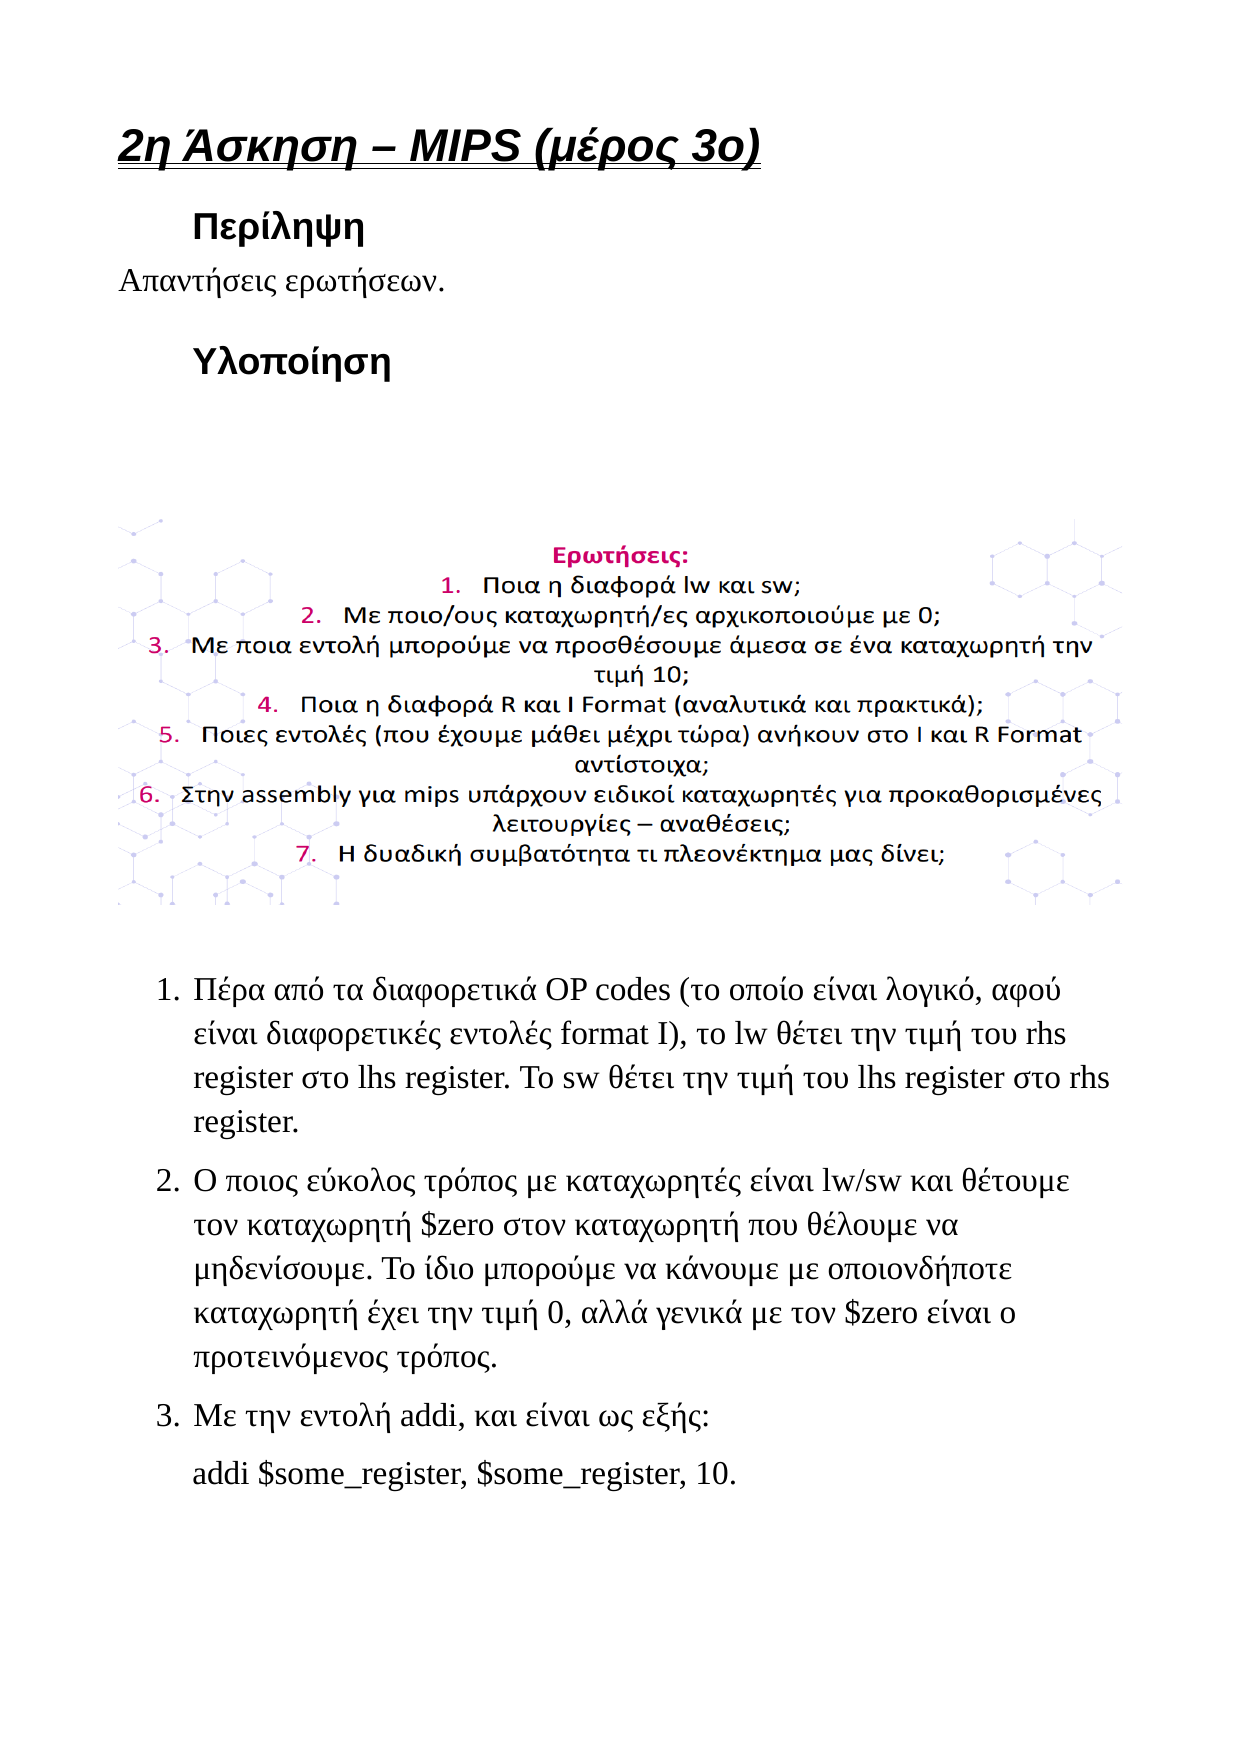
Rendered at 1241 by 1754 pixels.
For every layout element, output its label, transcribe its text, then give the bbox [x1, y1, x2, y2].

subtitle Υλοποίηση [118, 339, 1122, 382]
subtitle Περίληψη [118, 204, 1122, 247]
subtitle 2η Άσκηση – MIPS (μέρος 3ο) [118, 118, 1122, 171]
text Απαντήσεις ερωτήσεων. [118, 260, 1122, 298]
text addi $some_register, $some_register, 10. [118, 1453, 1122, 1492]
picture [118, 519, 1123, 905]
list Με την εντολή addi, και είναι ως εξής: [156, 1395, 1122, 1433]
list Πέρα από τα διαφορετικά OP codes (το οποίο είναι λογικό, αφού είναι διαφορετικές εντολές format I), το lw θέτει την τιμή του rhs register στο lhs register. Το sw θέτει την τιμή του lhs register στο rhs register. [156, 969, 1122, 1140]
list Ο ποιος εύκολος τρόπος με καταχωρητές είναι lw/sw και θέτουμε τον καταχωρητή $zero στον καταχωρητή που θέλουμε να μηδενίσουμε. Το ίδιο μπορούμε να κάνουμε με οποιονδήποτε καταχωρητή έχει την τιμή 0, αλλά γενικά με τον $zero είναι ο προτεινόμενος τρόπος. [156, 1160, 1122, 1374]
